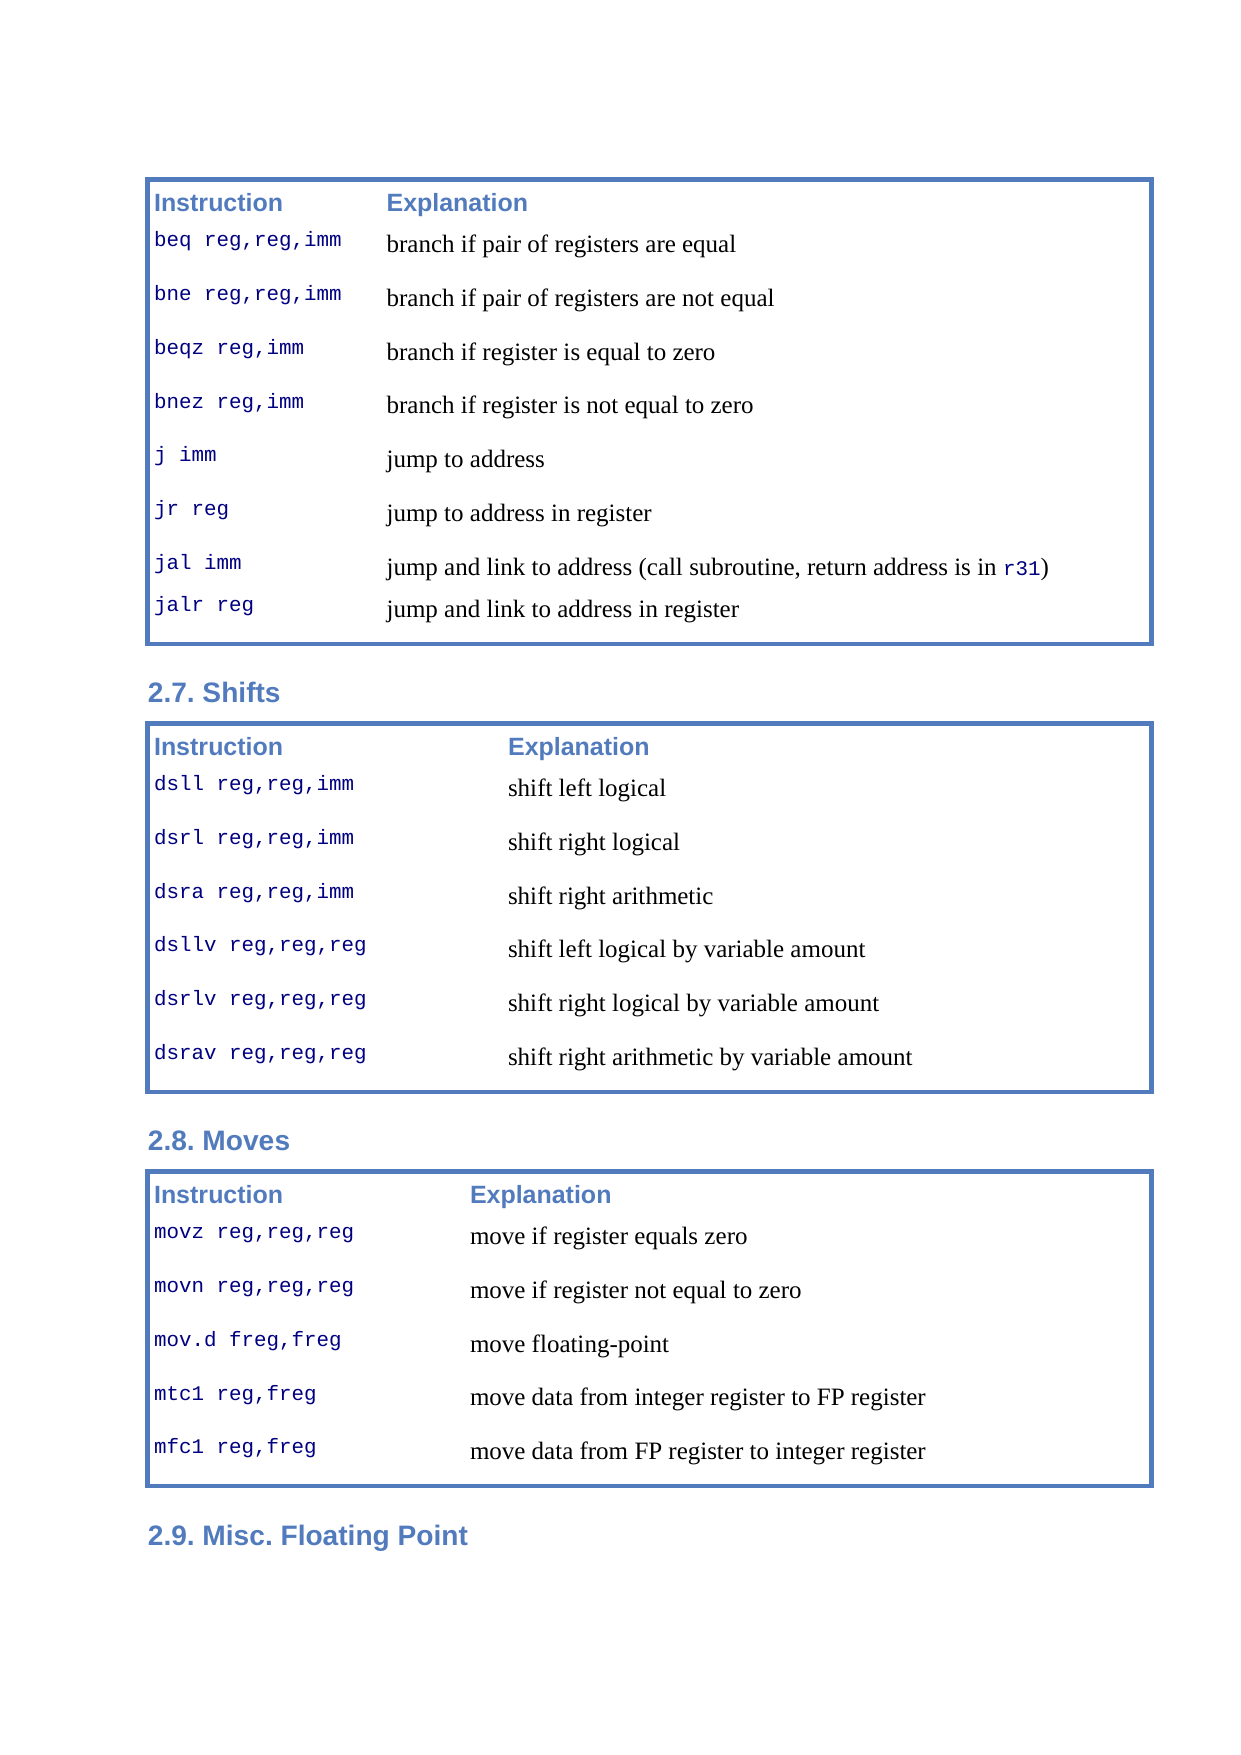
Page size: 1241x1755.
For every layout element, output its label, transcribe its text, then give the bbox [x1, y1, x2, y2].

table_cell beq reg,reg,imm [150, 223, 380, 277]
table_cell move data from integer register to FP register [464, 1376, 1149, 1430]
table_header Explanation [502, 726, 1149, 767]
table_cell dsll reg,reg,imm [150, 767, 502, 821]
table_cell shift right logical by variable amount [502, 982, 1149, 1036]
table_cell beqz reg,imm [150, 331, 380, 384]
table_cell mfc1 reg,freg [150, 1430, 463, 1484]
table_header Explanation [464, 1174, 1149, 1215]
table_cell mtc1 reg,freg [150, 1376, 463, 1430]
table_cell jump and link to address (call subroutine, return address is in r31) [380, 546, 1149, 588]
table_cell jr reg [150, 492, 380, 546]
table_cell move if register not equal to zero [464, 1269, 1149, 1322]
table_cell branch if pair of registers are equal [380, 223, 1149, 277]
table_cell branch if register is equal to zero [380, 331, 1149, 384]
table_cell dsrl reg,reg,imm [150, 821, 502, 874]
table_header Explanation [380, 182, 1149, 223]
table_cell dsllv reg,reg,reg [150, 928, 502, 982]
subtitle 2.7. Shifts [148, 676, 1152, 708]
table_cell jalr reg [150, 588, 380, 641]
table_cell jump to address in register [380, 492, 1149, 546]
table_cell bne reg,reg,imm [150, 277, 380, 331]
table_header Instruction [150, 1174, 463, 1215]
table_cell branch if register is not equal to zero [380, 384, 1149, 438]
table_cell shift right arithmetic by variable amount [502, 1036, 1149, 1089]
table_cell movz reg,reg,reg [150, 1215, 463, 1269]
table_cell dsra reg,reg,imm [150, 875, 502, 928]
table_cell move floating-point [464, 1323, 1149, 1376]
table_cell mov.d freg,freg [150, 1323, 463, 1376]
subtitle 2.9. Misc. Floating Point [148, 1518, 1152, 1551]
table_cell shift left logical by variable amount [502, 928, 1149, 982]
table_cell dsrlv reg,reg,reg [150, 982, 502, 1036]
table_cell shift left logical [502, 767, 1149, 821]
table_cell jump and link to address in register [380, 588, 1149, 641]
table_cell move data from FP register to integer register [464, 1430, 1149, 1484]
table_cell movn reg,reg,reg [150, 1269, 463, 1322]
table_cell jal imm [150, 546, 380, 588]
table_cell move if register equals zero [464, 1215, 1149, 1269]
table_header Instruction [150, 726, 502, 767]
table_cell j imm [150, 438, 380, 492]
table_cell shift right arithmetic [502, 875, 1149, 928]
table_header Instruction [150, 182, 380, 223]
subtitle 2.8. Moves [148, 1124, 1152, 1157]
table_cell branch if pair of registers are not equal [380, 277, 1149, 331]
table_cell jump to address [380, 438, 1149, 492]
table_cell dsrav reg,reg,reg [150, 1036, 502, 1089]
table_cell bnez reg,imm [150, 384, 380, 438]
table_cell shift right logical [502, 821, 1149, 874]
